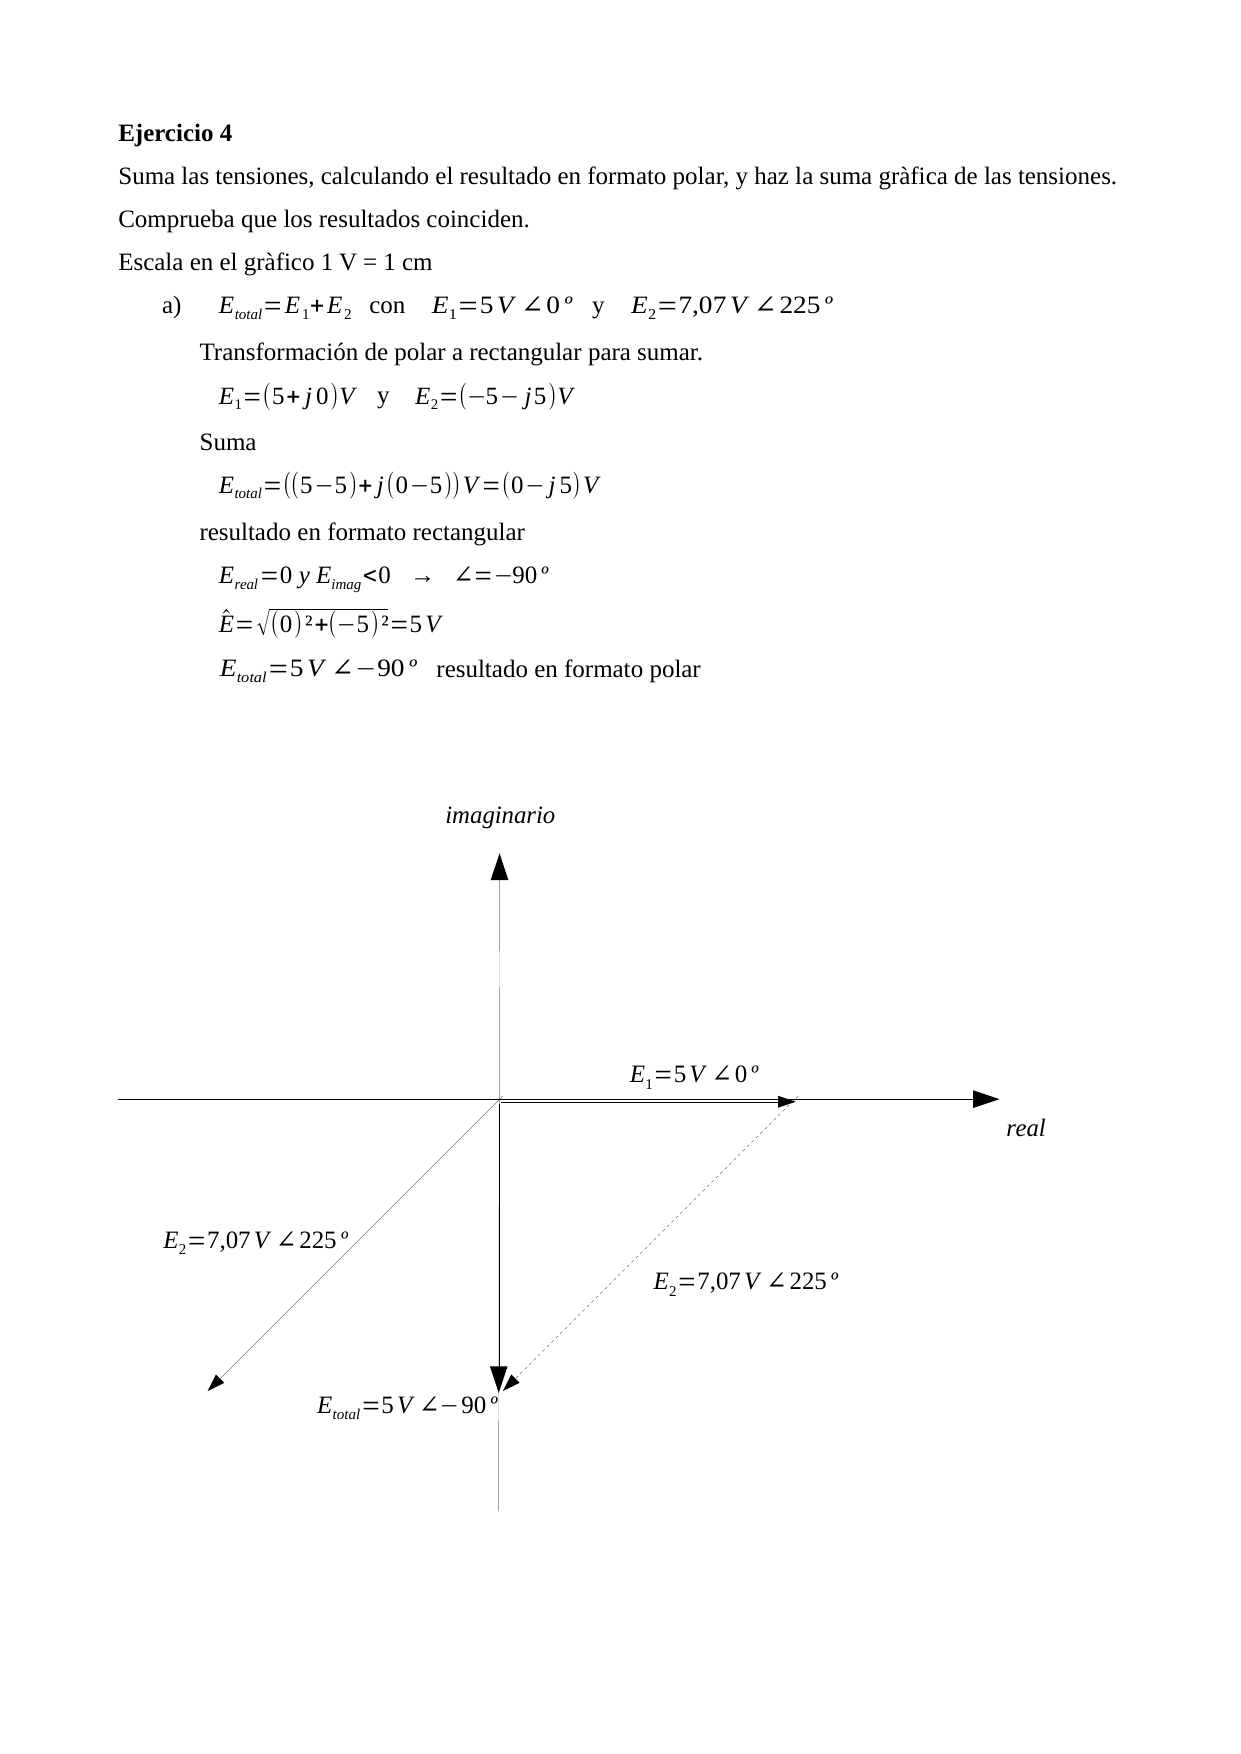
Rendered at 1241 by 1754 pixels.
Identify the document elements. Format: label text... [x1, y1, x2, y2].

text Suma las tensiones, calculando el resultado en formato polar, y haz la suma gràfica de las tensiones. [118, 161, 1122, 190]
list Transformación de polar a rectangular para sumar. [162, 337, 1122, 366]
list resultado en formato rectangular [162, 517, 1122, 546]
text Escala en el gràfico 1 V = 1 cm [118, 247, 1122, 276]
list → [162, 560, 1122, 593]
text Comprueba que los resultados coinciden. [118, 204, 1122, 233]
text Ejercicio 4 [118, 118, 1122, 147]
list Suma [162, 427, 1122, 456]
list resultado en formato polar [162, 654, 1122, 686]
list y [162, 381, 1122, 413]
list con y [162, 291, 1122, 323]
